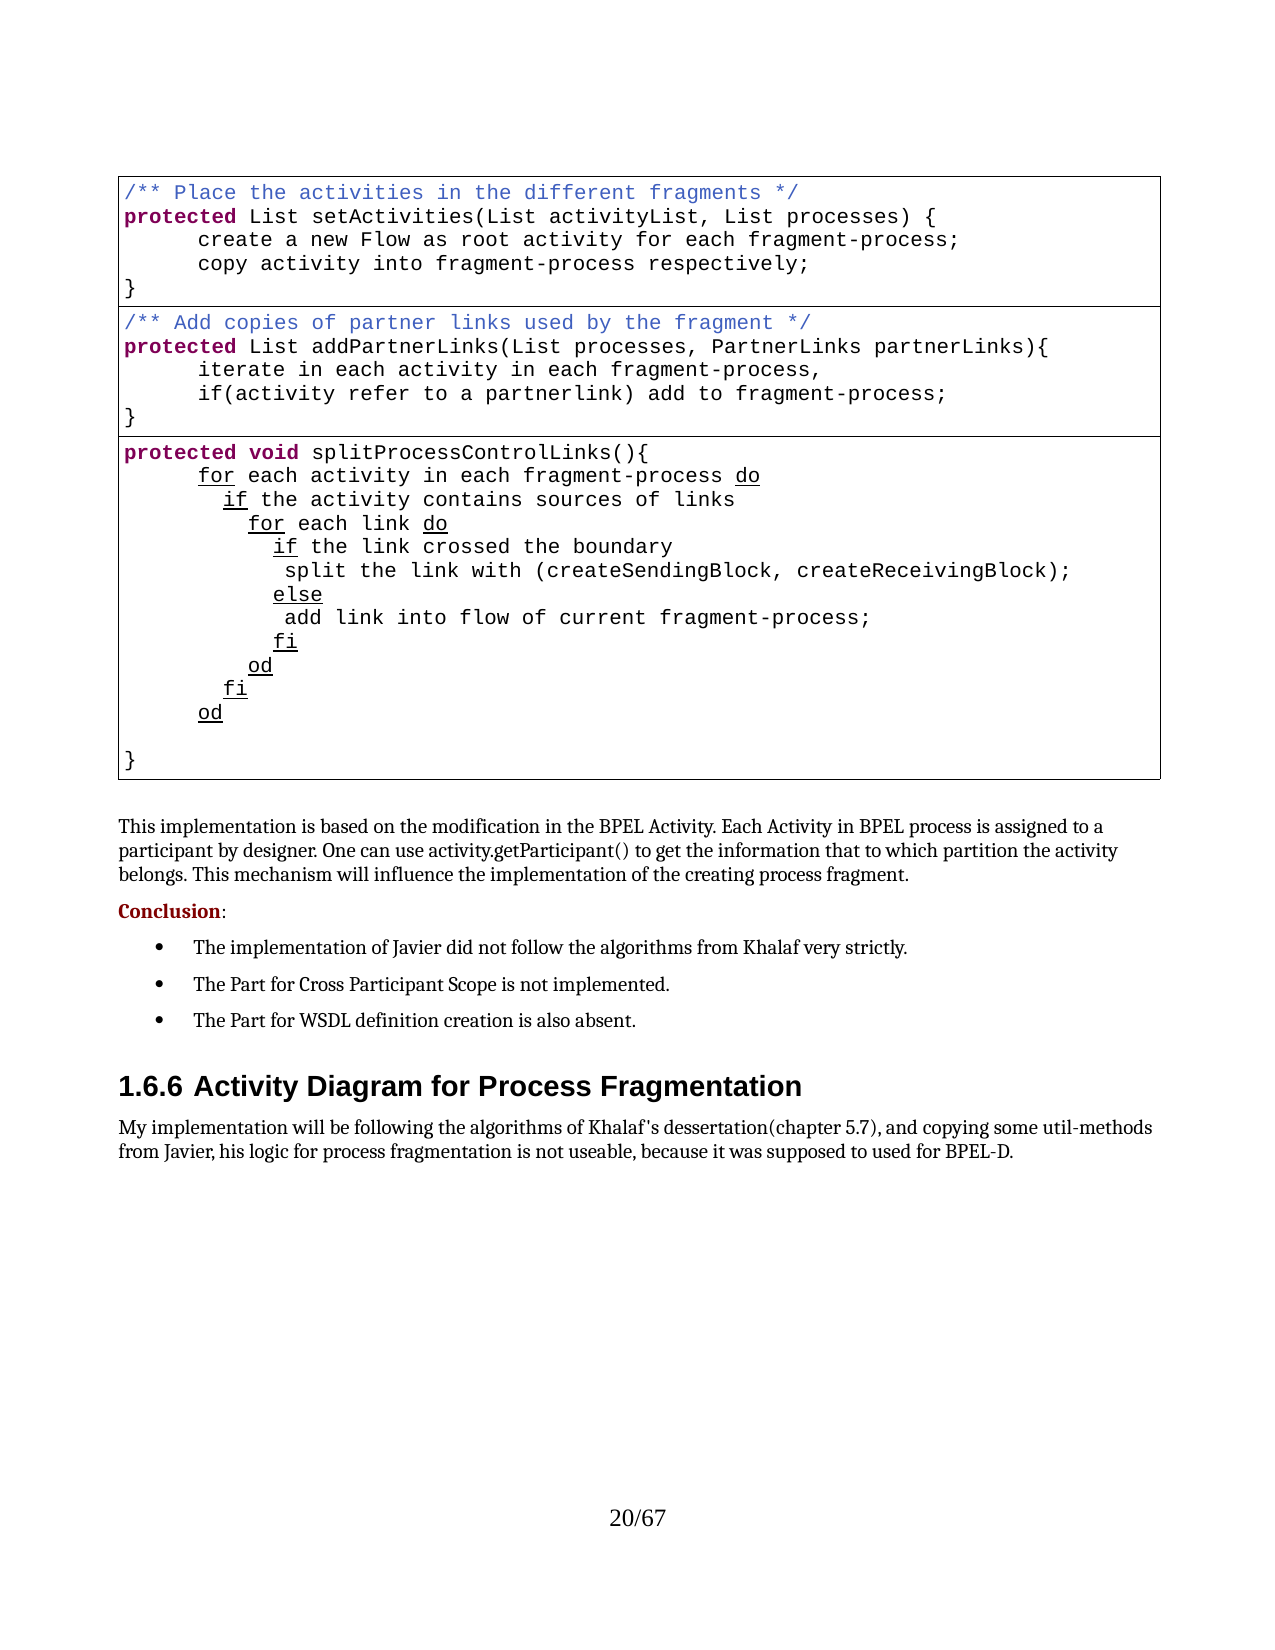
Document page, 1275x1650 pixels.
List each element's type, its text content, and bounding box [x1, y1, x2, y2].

list The Part for WSDL definition creation is also absent. [156, 1009, 1157, 1033]
text My implementation will be following the algorithms of Khalaf's dessertation(chapter 5.7), and copying some util-methods from Javier, his logic for process fragmentation is not useable, because it was supposed to used for BPEL-D. [118, 1115, 1157, 1163]
list The Part for Cross Participant Scope is not implemented. [156, 972, 1157, 996]
table_cell /** Add copies of partner links used by the fragment */ protected List addPartnerLinks(List processes, PartnerLinks partnerLinks){ iterate in each activity in each fragment-process, if(activity refer to a partnerlink) add to fragment-process; } [119, 307, 1160, 436]
table_cell protected void splitProcessControlLinks(){ for each activity in each fragment-process do if the activity contains sources of links for each link do if the link crossed the boundary split the link with (createSendingBlock, createReceivingBlock); else add link into flow of current fragment-process; fi od fi od } [119, 437, 1160, 778]
table_cell /** Place the activities in the different fragments */ protected List setActivities(List activityList, List processes) { create a new Flow as root activity for each fragment-process; copy activity into fragment-process respectively; } [119, 177, 1160, 306]
list The implementation of Javier did not follow the algorithms from Khalaf very strictly. [156, 936, 1157, 960]
text This implementation is based on the modification in the BPEL Activity. Each Activity in BPEL process is assigned to a participant by designer. One can use activity.getParticipant() to get the information that to which partition the activity belongs. This mechanism will influence the implementation of the creating process fragment. [118, 815, 1157, 887]
subtitle Activity Diagram for Process Fragmentation [118, 1070, 1157, 1103]
text Conclusion: [118, 899, 1157, 923]
